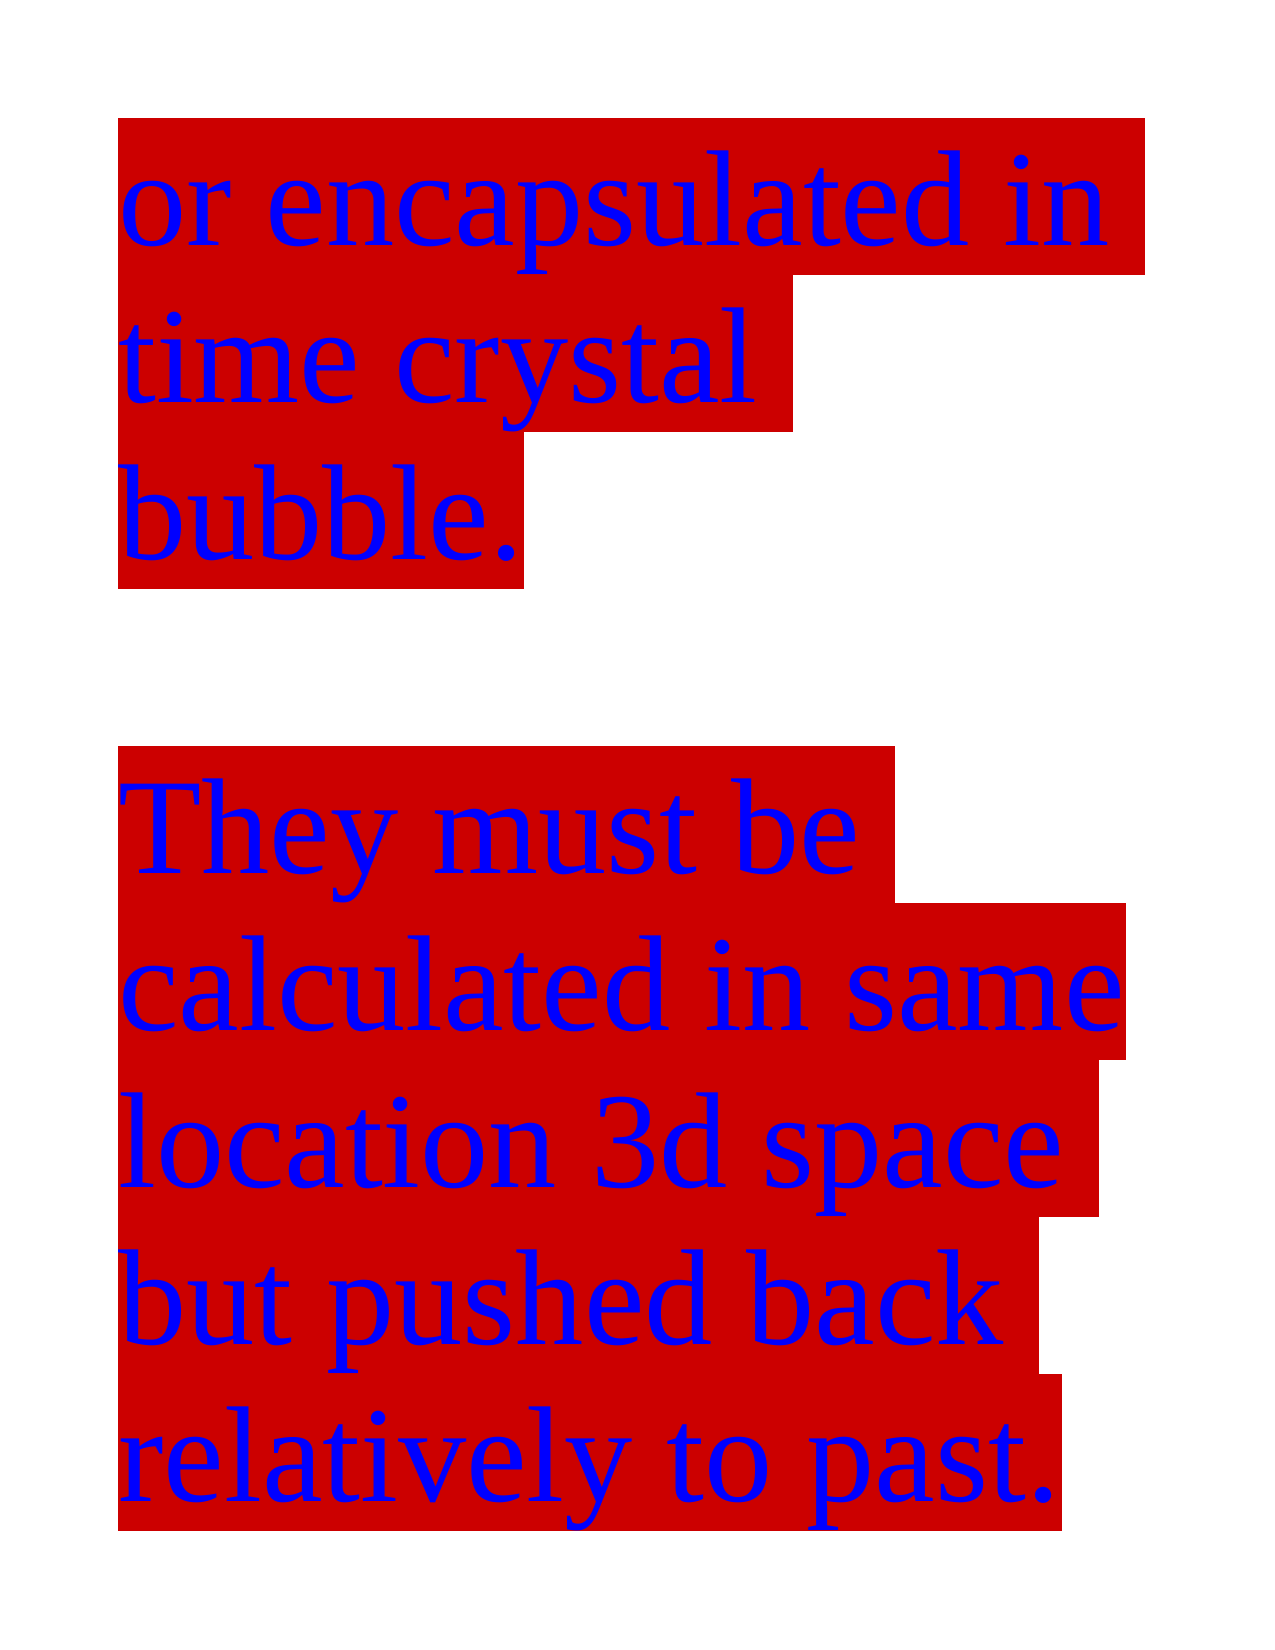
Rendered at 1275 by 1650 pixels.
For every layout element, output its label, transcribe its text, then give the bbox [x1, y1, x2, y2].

text or encapsulated in time crystal bubble. They must be calculated in same location 3d space but pushed back relatively to past. [118, 118, 1157, 1531]
